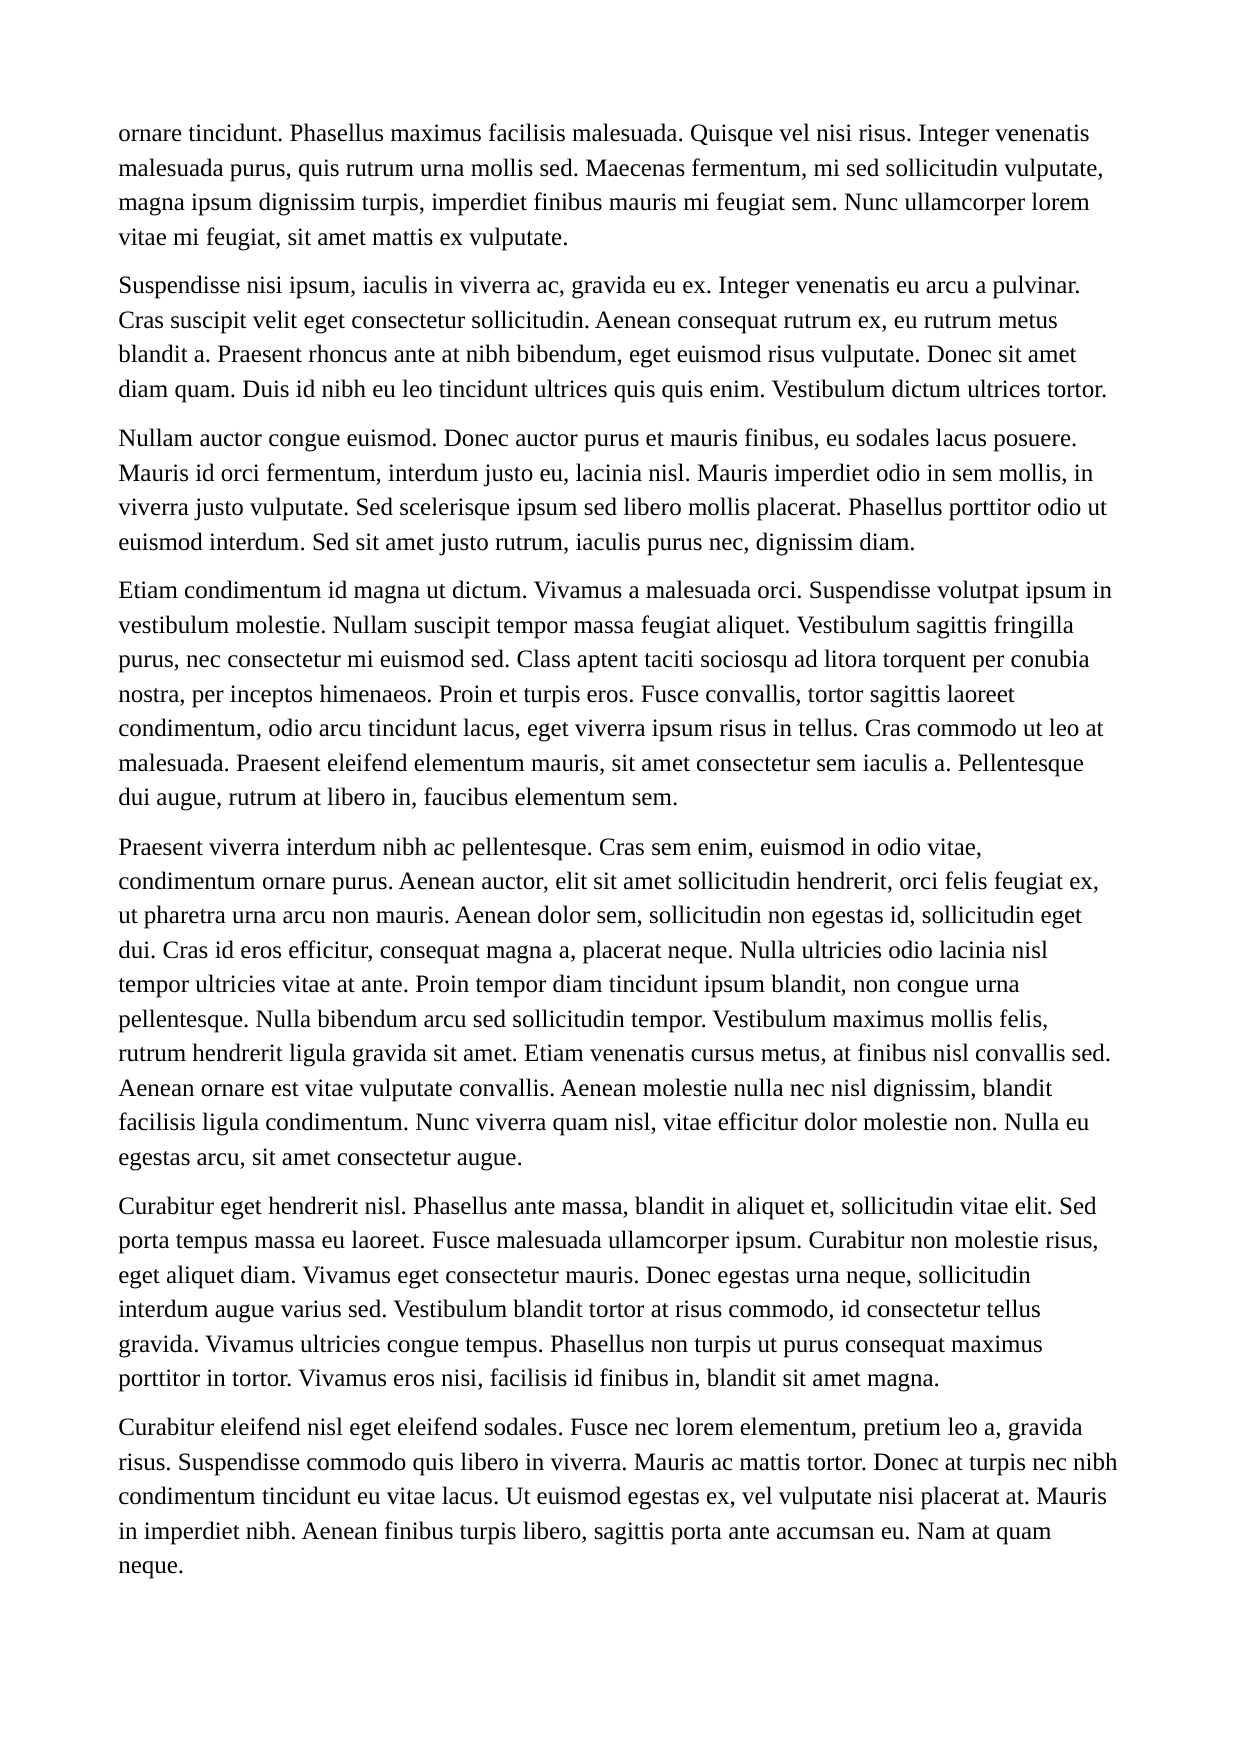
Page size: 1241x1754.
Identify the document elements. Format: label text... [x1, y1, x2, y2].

text Nullam auctor congue euismod. Donec auctor purus et mauris finibus, eu sodales lacus posuere. Mauris id orci fermentum, interdum justo eu, lacinia nisl. Mauris imperdiet odio in sem mollis, in viverra justo vulputate. Sed scelerisque ipsum sed libero mollis placerat. Phasellus porttitor odio ut euismod interdum. Sed sit amet justo rutrum, iaculis purus nec, dignissim diam. [118, 423, 1122, 555]
text Suspendisse nisi ipsum, iaculis in viverra ac, gravida eu ex. Integer venenatis eu arcu a pulvinar. Cras suscipit velit eget consectetur sollicitudin. Aenean consequat rutrum ex, eu rutrum metus blandit a. Praesent rhoncus ante at nibh bibendum, eget euismod risus vulputate. Donec sit amet diam quam. Duis id nibh eu leo tincidunt ultrices quis quis enim. Vestibulum dictum ultrices tortor. [118, 271, 1122, 403]
text Curabitur eleifend nisl eget eleifend sodales. Fusce nec lorem elementum, pretium leo a, gravida risus. Suspendisse commodo quis libero in viverra. Mauris ac mattis tortor. Donec at turpis nec nibh condimentum tincidunt eu vitae lacus. Ut euismod egestas ex, vel vulputate nisi placerat at. Mauris in imperdiet nibh. Aenean finibus turpis libero, sagittis porta ante accumsan eu. Nam at quam neque. [118, 1412, 1122, 1579]
text Praesent viverra interdum nibh ac pellentesque. Cras sem enim, euismod in odio vitae, condimentum ornare purus. Aenean auctor, elit sit amet sollicitudin hendrerit, orci felis feugiat ex, ut pharetra urna arcu non mauris. Aenean dolor sem, sollicitudin non egestas id, sollicitudin eget dui. Cras id eros efficitur, consequat magna a, placerat neque. Nulla ultricies odio lacinia nisl tempor ultricies vitae at ante. Proin tempor diam tincidunt ipsum blandit, non congue urna pellentesque. Nulla bibendum arcu sed sollicitudin tempor. Vestibulum maximus mollis felis, rutrum hendrerit ligula gravida sit amet. Etiam venenatis cursus metus, at finibus nisl convallis sed. Aenean ornare est vitae vulputate convallis. Aenean molestie nulla nec nisl dignissim, blandit facilisis ligula condimentum. Nunc viverra quam nisl, vitae efficitur dolor molestie non. Nulla eu egestas arcu, sit amet consectetur augue. [118, 832, 1122, 1171]
text Curabitur eget hendrerit nisl. Phasellus ante massa, blandit in aliquet et, sollicitudin vitae elit. Sed porta tempus massa eu laoreet. Fusce malesuada ullamcorper ipsum. Curabitur non molestie risus, eget aliquet diam. Vivamus eget consectetur mauris. Donec egestas urna neque, sollicitudin interdum augue varius sed. Vestibulum blandit tortor at risus commodo, id consectetur tellus gravida. Vivamus ultricies congue tempus. Phasellus non turpis ut purus consequat maximus porttitor in tortor. Vivamus eros nisi, facilisis id finibus in, blandit sit amet magna. [118, 1191, 1122, 1392]
text ornare tincidunt. Phasellus maximus facilisis malesuada. Quisque vel nisi risus. Integer venenatis malesuada purus, quis rutrum urna mollis sed. Maecenas fermentum, mi sed sollicitudin vulputate, magna ipsum dignissim turpis, imperdiet finibus mauris mi feugiat sem. Nunc ullamcorper lorem vitae mi feugiat, sit amet mattis ex vulputate. [118, 118, 1122, 250]
text Etiam condimentum id magna ut dictum. Vivamus a malesuada orci. Suspendisse volutpat ipsum in vestibulum molestie. Nullam suscipit tempor massa feugiat aliquet. Vestibulum sagittis fringilla purus, nec consectetur mi euismod sed. Class aptent taciti sociosqu ad litora torquent per conubia nostra, per inceptos himenaeos. Proin et turpis eros. Fusce convallis, tortor sagittis laoreet condimentum, odio arcu tincidunt lacus, eget viverra ipsum risus in tellus. Cras commodo ut leo at malesuada. Praesent eleifend elementum mauris, sit amet consectetur sem iaculis a. Pellentesque dui augue, rutrum at libero in, faucibus elementum sem. [118, 576, 1122, 811]
